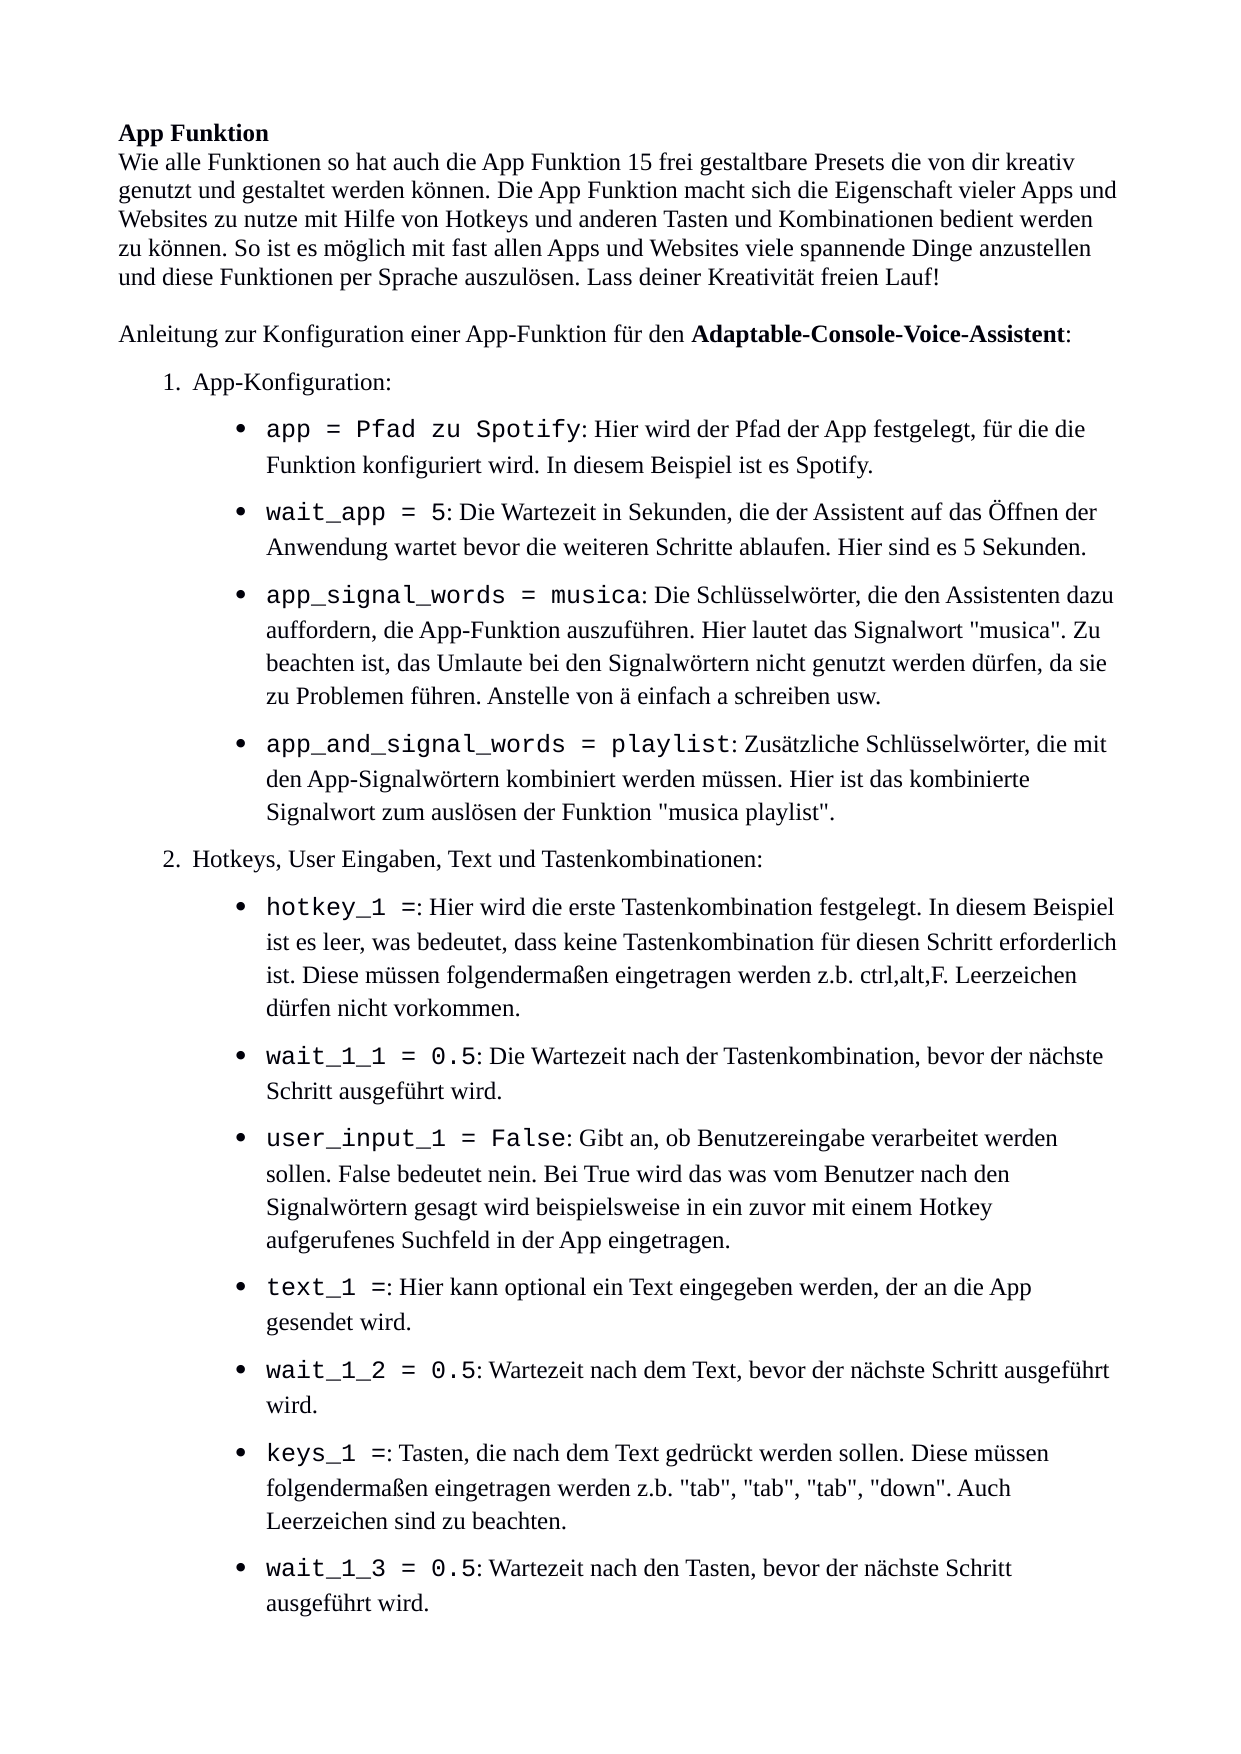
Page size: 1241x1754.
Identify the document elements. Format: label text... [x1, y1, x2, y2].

list Hotkeys, User Eingaben, Text und Tastenkombinationen: [162, 844, 1122, 873]
text Anleitung zur Konfiguration einer App-Funktion für den Adaptable-Console-Voice-Assistent: [118, 319, 1122, 348]
list app_signal_words = musica: Die Schlüsselwörter, die den Assistenten dazu auffordern, die App-Funktion auszuführen. Hier lautet das Signalwort "musica". Zu beachten ist, das Umlaute bei den Signalwörtern nicht genutzt werden dürfen, da sie zu Problemen führen. Anstelle von ä einfach a schreiben usw. [236, 580, 1122, 710]
list keys_1 =: Tasten, die nach dem Text gedrückt werden sollen. Diese müssen folgendermaßen eingetragen werden z.b. "tab", "tab", "tab", "down". Auch Leerzeichen sind zu beachten. [236, 1438, 1122, 1534]
list wait_1_2 = 0.5: Wartezeit nach dem Text, bevor der nächste Schritt ausgeführt wird. [236, 1355, 1122, 1419]
list wait_app = 5: Die Wartezeit in Sekunden, die der Assistent auf das Öffnen der Anwendung wartet bevor die weiteren Schritte ablaufen. Hier sind es 5 Sekunden. [236, 497, 1122, 561]
text Wie alle Funktionen so hat auch die App Funktion 15 frei gestaltbare Presets die von dir kreativ genutzt und gestaltet werden können. Die App Funktion macht sich die Eigenschaft vieler Apps und Websites zu nutze mit Hilfe von Hotkeys und anderen Tasten und Kombinationen bedient werden zu können. So ist es möglich mit fast allen Apps und Websites viele spannende Dinge anzustellen und diese Funktionen per Sprache auszulösen. Lass deiner Kreativität freien Lauf! [118, 147, 1122, 291]
list wait_1_3 = 0.5: Wartezeit nach den Tasten, bevor der nächste Schritt ausgeführt wird. [236, 1553, 1122, 1617]
list app_and_signal_words = playlist: Zusätzliche Schlüsselwörter, die mit den App-Signalwörtern kombiniert werden müssen. Hier ist das kombinierte Signalwort zum auslösen der Funktion "musica playlist". [236, 729, 1122, 826]
list App-Konfiguration: [162, 367, 1122, 396]
list hotkey_1 =: Hier wird die erste Tastenkombination festgelegt. In diesem Beispiel ist es leer, was bedeutet, dass keine Tastenkombination für diesen Schritt erforderlich ist. Diese müssen folgendermaßen eingetragen werden z.b. ctrl,alt,F. Leerzeichen dürfen nicht vorkommen. [236, 892, 1122, 1022]
list app = Pfad zu Spotify: Hier wird der Pfad der App festgelegt, für die die Funktion konfiguriert wird. In diesem Beispiel ist es Spotify. [236, 414, 1122, 478]
list text_1 =: Hier kann optional ein Text eingegeben werden, der an die App gesendet wird. [236, 1272, 1122, 1336]
text App Funktion [118, 118, 1122, 147]
list user_input_1 = False: Gibt an, ob Benutzereingabe verarbeitet werden sollen. False bedeutet nein. Bei True wird das was vom Benutzer nach den Signalwörtern gesagt wird beispielsweise in ein zuvor mit einem Hotkey aufgerufenes Suchfeld in der App eingetragen. [236, 1123, 1122, 1253]
list wait_1_1 = 0.5: Die Wartezeit nach der Tastenkombination, bevor der nächste Schritt ausgeführt wird. [236, 1041, 1122, 1105]
